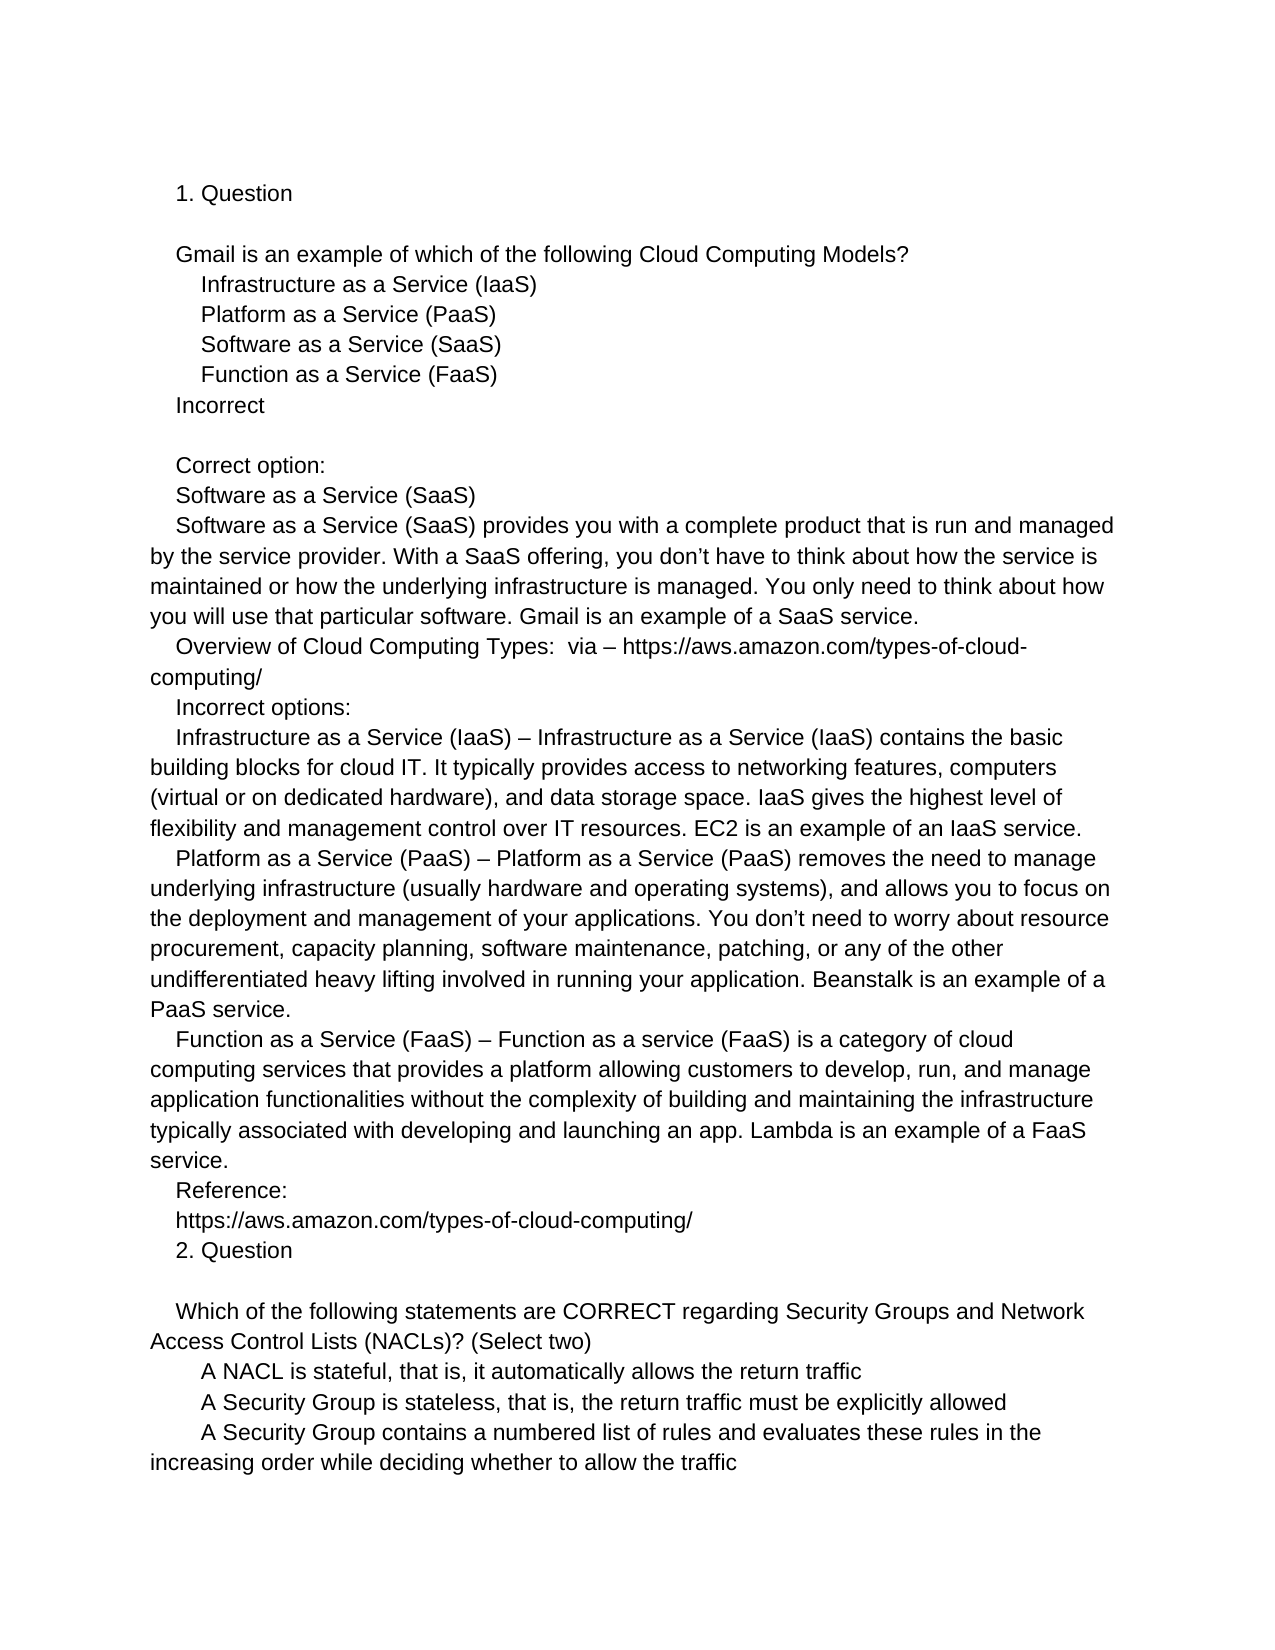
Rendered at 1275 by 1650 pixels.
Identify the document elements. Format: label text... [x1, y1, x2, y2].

text Reference: [150, 1177, 1125, 1203]
text Function as a Service (FaaS) [150, 361, 1125, 388]
text Which of the following statements are CORRECT regarding Security Groups and Network Access Control Lists (NACLs)? (Select two) [150, 1298, 1125, 1354]
text 2. Question [150, 1237, 1125, 1264]
text Software as a Service (SaaS) [150, 482, 1125, 509]
text Platform as a Service (PaaS) [150, 301, 1125, 327]
text Gmail is an example of which of the following Cloud Computing Models? [150, 241, 1125, 267]
text Correct option: [150, 452, 1125, 478]
text Infrastructure as a Service (IaaS) – Infrastructure as a Service (IaaS) contains the basic building blocks for cloud IT. It typically provides access to networking features, computers (virtual or on dedicated hardware), and data storage space. IaaS gives the highest level of flexibility and management control over IT resources. EC2 is an example of an IaaS service. [150, 724, 1125, 841]
text Software as a Service (SaaS) provides you with a complete product that is run and managed by the service provider. With a SaaS offering, you don’t have to think about how the service is maintained or how the underlying infrastructure is managed. You only need to think about how you will use that particular software. Gmail is an example of a SaaS service. [150, 512, 1125, 629]
text Platform as a Service (PaaS) – Platform as a Service (PaaS) removes the need to manage underlying infrastructure (usually hardware and operating systems), and allows you to focus on the deployment and management of your applications. You don’t need to worry about resource procurement, capacity planning, software maintenance, patching, or any of the other undifferentiated heavy lifting involved in running your application. Beanstalk is an example of a PaaS service. [150, 845, 1125, 1022]
text Incorrect options: [150, 694, 1125, 720]
text Function as a Service (FaaS) – Function as a service (FaaS) is a category of cloud computing services that provides a platform allowing customers to develop, run, and manage application functionalities without the complexity of building and maintaining the infrastructure typically associated with developing and launching an app. Lambda is an example of a FaaS service. [150, 1026, 1125, 1173]
text Incorrect [150, 392, 1125, 418]
text Software as a Service (SaaS) [150, 331, 1125, 358]
text 1. Question [150, 180, 1125, 207]
text A NACL is stateful, that is, it automatically allows the return traffic [150, 1358, 1125, 1385]
text Overview of Cloud Computing Types: via – https://aws.amazon.com/types-of-cloud-computing/ [150, 633, 1125, 690]
text Infrastructure as a Service (IaaS) [150, 271, 1125, 297]
text https://aws.amazon.com/types-of-cloud-computing/ [150, 1207, 1125, 1234]
text A Security Group contains a numbered list of rules and evaluates these rules in the increasing order while deciding whether to allow the traffic [150, 1419, 1125, 1475]
text A Security Group is stateless, that is, the return traffic must be explicitly allowed [150, 1388, 1125, 1415]
